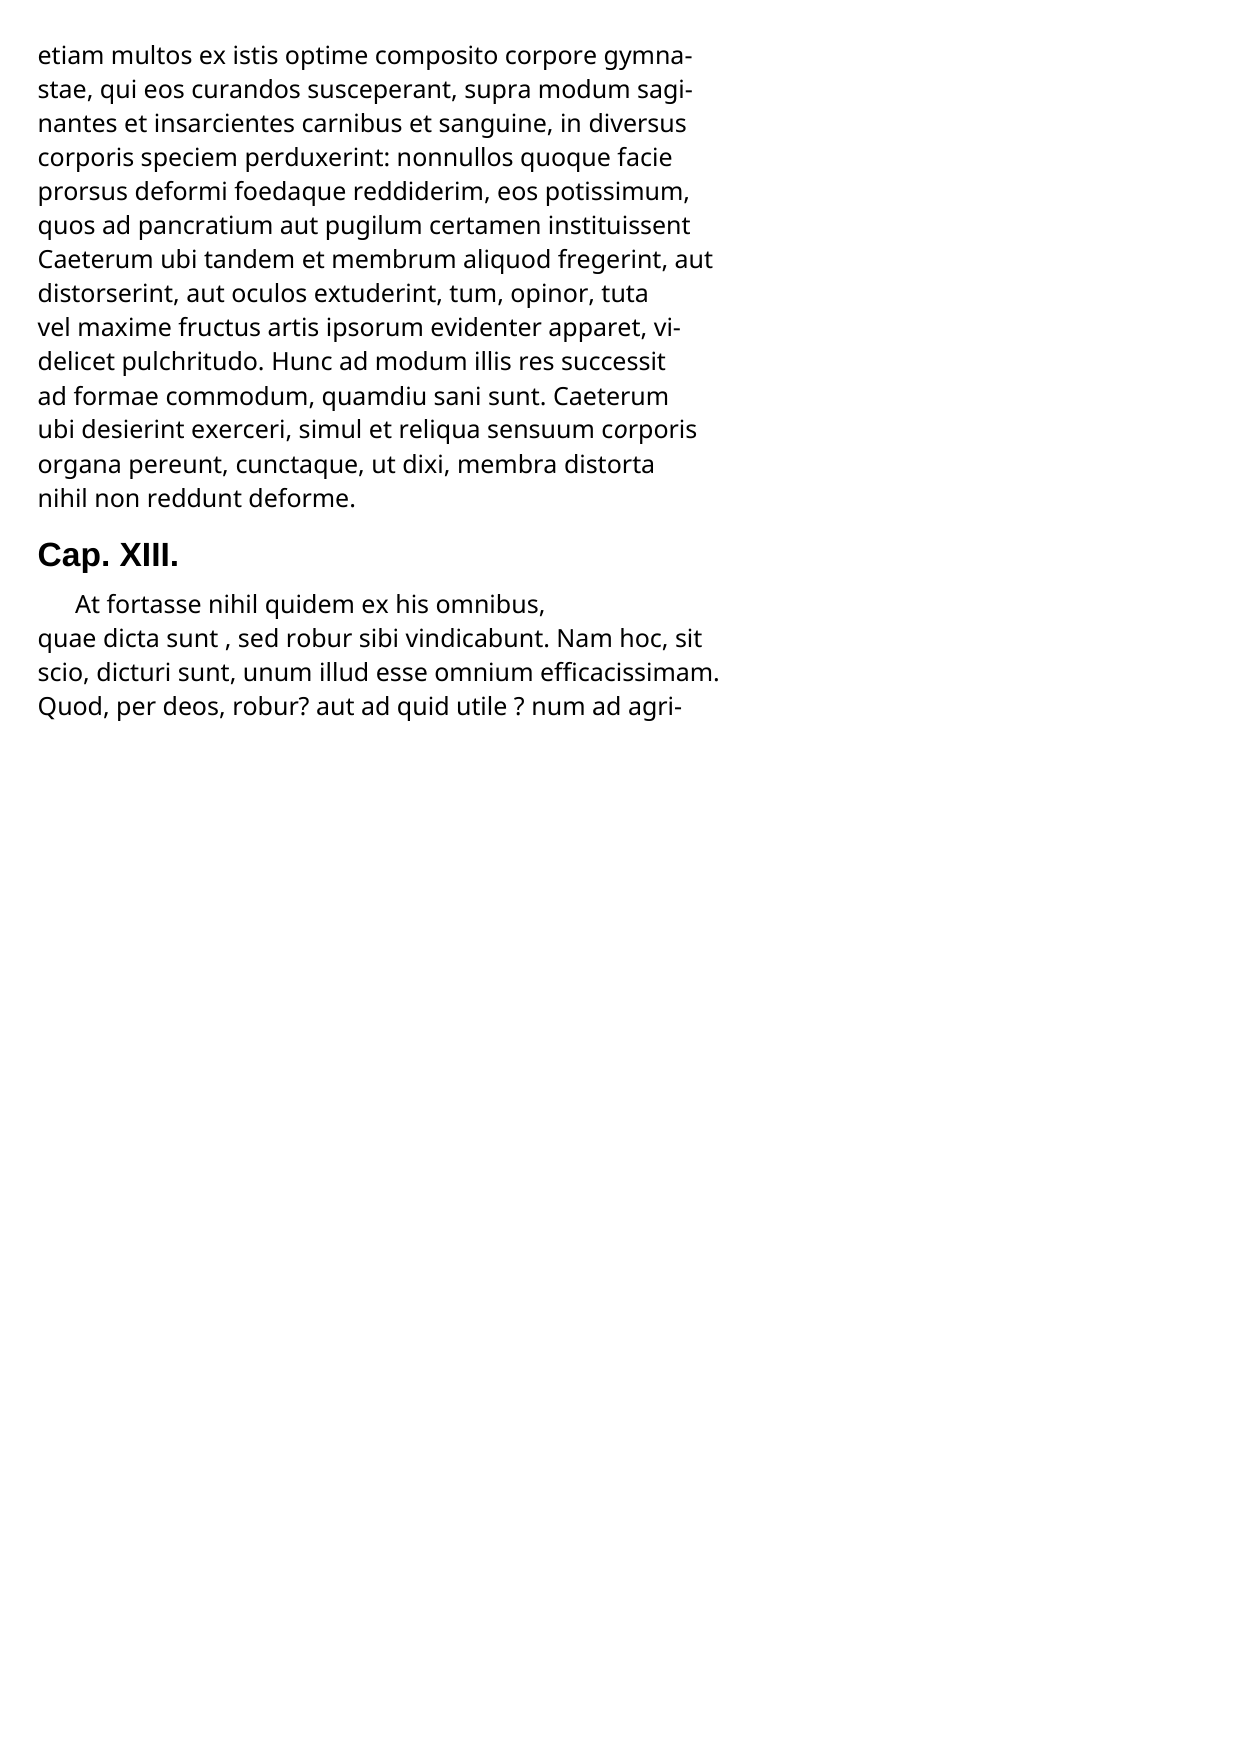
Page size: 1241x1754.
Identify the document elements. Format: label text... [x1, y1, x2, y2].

text etiam multos ex istis optime composito corpore gymna- stae, qui eos curandos susceperant, supra modum sagi- nantes et insarcientes carnibus et sanguine, in diversus corporis speciem perduxerint: nonnullos quoque facie prorsus deformi foedaque reddiderim, eos potissimum, quos ad pancratium aut pugilum certamen instituissent Caeterum ubi tandem et membrum aliquod fregerint, aut distorserint, aut oculos extuderint, tum, opinor, tuta vel maxime fructus artis ipsorum evidenter apparet, vi- delicet pulchritudo. Hunc ad modum illis res successit ad formae commodum, quamdiu sani sunt. Caeterum ubi desierint exerceri, simul et reliqua sensuum corporis organa pereunt, cunctaque, ut dixi, membra distorta nihil non reddunt deforme. [37, 37, 1203, 514]
subtitle Cap. XIII. [37, 535, 1203, 574]
text At fortasse nihil quidem ex his omnibus, quae dicta sunt , sed robur sibi vindicabunt. Nam hoc, sit scio, dicturi sunt, unum illud esse omnium efficacissimam. Quod, per deos, robur? aut ad quid utile ? num ad agri- [37, 586, 1203, 723]
